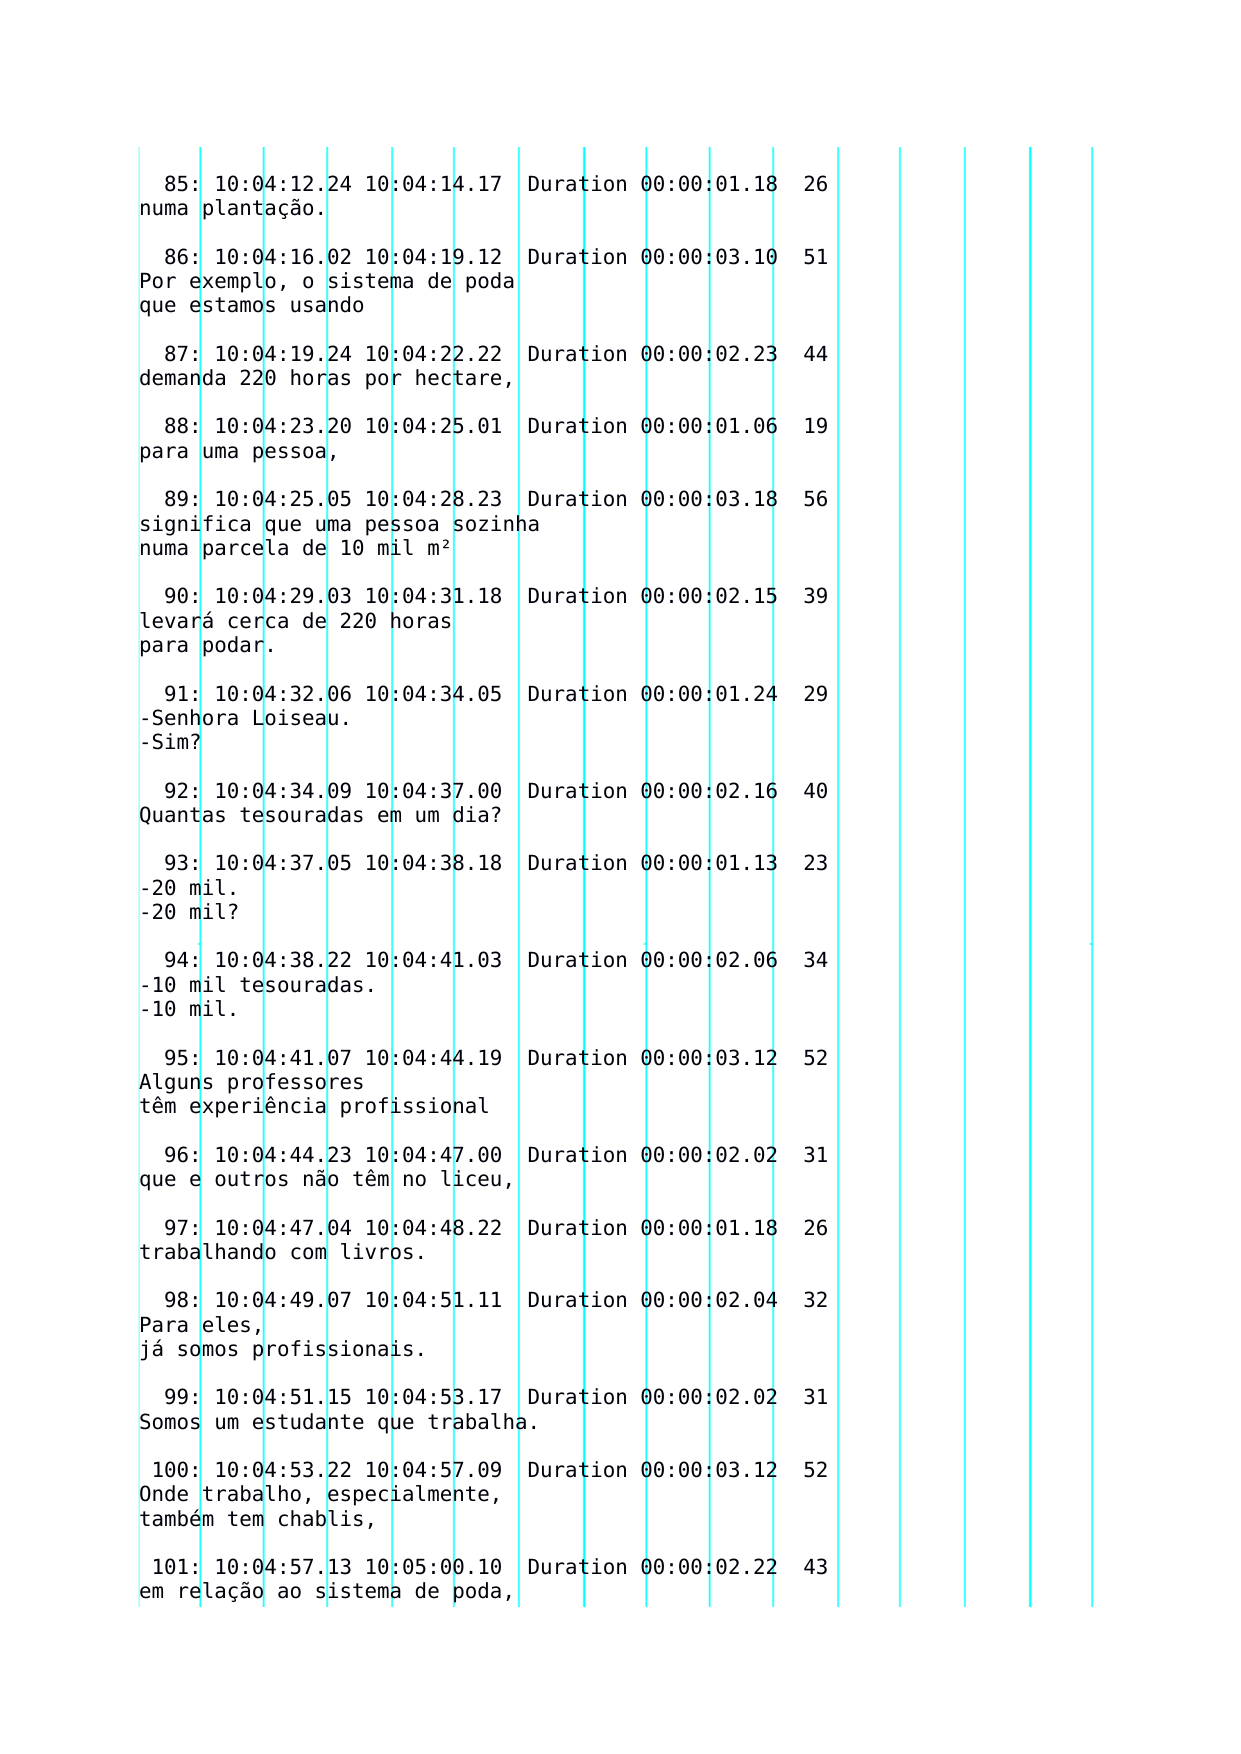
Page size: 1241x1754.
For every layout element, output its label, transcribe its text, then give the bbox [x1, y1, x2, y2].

text que estamos usando [139, 293, 1101, 317]
text 92: 10:04:34.09 10:04:37.00 Duration 00:00:02.16 40 [139, 779, 1101, 803]
text 88: 10:04:23.20 10:04:25.01 Duration 00:00:01.06 19 [139, 414, 1101, 439]
text Por exemplo, o sistema de poda [139, 269, 1101, 293]
text -20 mil. [139, 876, 1101, 900]
text 95: 10:04:41.07 10:04:44.19 Duration 00:00:03.12 52 [139, 1046, 1101, 1070]
text -10 mil tesouradas. [139, 973, 1101, 997]
text 98: 10:04:49.07 10:04:51.11 Duration 00:00:02.04 32 [139, 1288, 1101, 1313]
text -20 mil? [139, 900, 1101, 924]
text 100: 10:04:53.22 10:04:57.09 Duration 00:00:03.12 52 [139, 1458, 1101, 1482]
text trabalhando com livros. [139, 1240, 1101, 1264]
text que e outros não têm no liceu, [139, 1167, 1101, 1191]
text -10 mil. [139, 997, 1101, 1021]
text levará cerca de 220 horas [139, 609, 1101, 633]
text Onde trabalho, especialmente, [139, 1482, 1101, 1507]
text 96: 10:04:44.23 10:04:47.00 Duration 00:00:02.02 31 [139, 1143, 1101, 1167]
text em relação ao sistema de poda, [139, 1579, 1101, 1604]
text para podar. [139, 633, 1101, 657]
text Para eles, [139, 1313, 1101, 1337]
text numa plantação. [139, 196, 1101, 220]
text numa parcela de 10 mil m² [139, 536, 1101, 560]
text 93: 10:04:37.05 10:04:38.18 Duration 00:00:01.13 23 [139, 851, 1101, 876]
text Somos um estudante que trabalha. [139, 1410, 1101, 1434]
text Alguns professores [139, 1070, 1101, 1094]
text também tem chablis, [139, 1507, 1101, 1531]
text demanda 220 horas por hectare, [139, 366, 1101, 390]
text 101: 10:04:57.13 10:05:00.10 Duration 00:00:02.22 43 [139, 1555, 1101, 1579]
text 86: 10:04:16.02 10:04:19.12 Duration 00:00:03.10 51 [139, 245, 1101, 269]
text 89: 10:04:25.05 10:04:28.23 Duration 00:00:03.18 56 [139, 487, 1101, 512]
text -Senhora Loiseau. [139, 706, 1101, 730]
text têm experiência profissional [139, 1094, 1101, 1118]
text 91: 10:04:32.06 10:04:34.05 Duration 00:00:01.24 29 [139, 682, 1101, 706]
text 97: 10:04:47.04 10:04:48.22 Duration 00:00:01.18 26 [139, 1216, 1101, 1240]
picture [138, 147, 1102, 1607]
text -Sim? [139, 730, 1101, 754]
text 85: 10:04:12.24 10:04:14.17 Duration 00:00:01.18 26 [139, 172, 1101, 196]
text significa que uma pessoa sozinha [139, 512, 1101, 536]
text para uma pessoa, [139, 439, 1101, 463]
text 90: 10:04:29.03 10:04:31.18 Duration 00:00:02.15 39 [139, 584, 1101, 609]
text já somos profissionais. [139, 1337, 1101, 1361]
text 94: 10:04:38.22 10:04:41.03 Duration 00:00:02.06 34 [139, 948, 1101, 973]
text 87: 10:04:19.24 10:04:22.22 Duration 00:00:02.23 44 [139, 342, 1101, 366]
text Quantas tesouradas em um dia? [139, 803, 1101, 827]
text 99: 10:04:51.15 10:04:53.17 Duration 00:00:02.02 31 [139, 1385, 1101, 1410]
